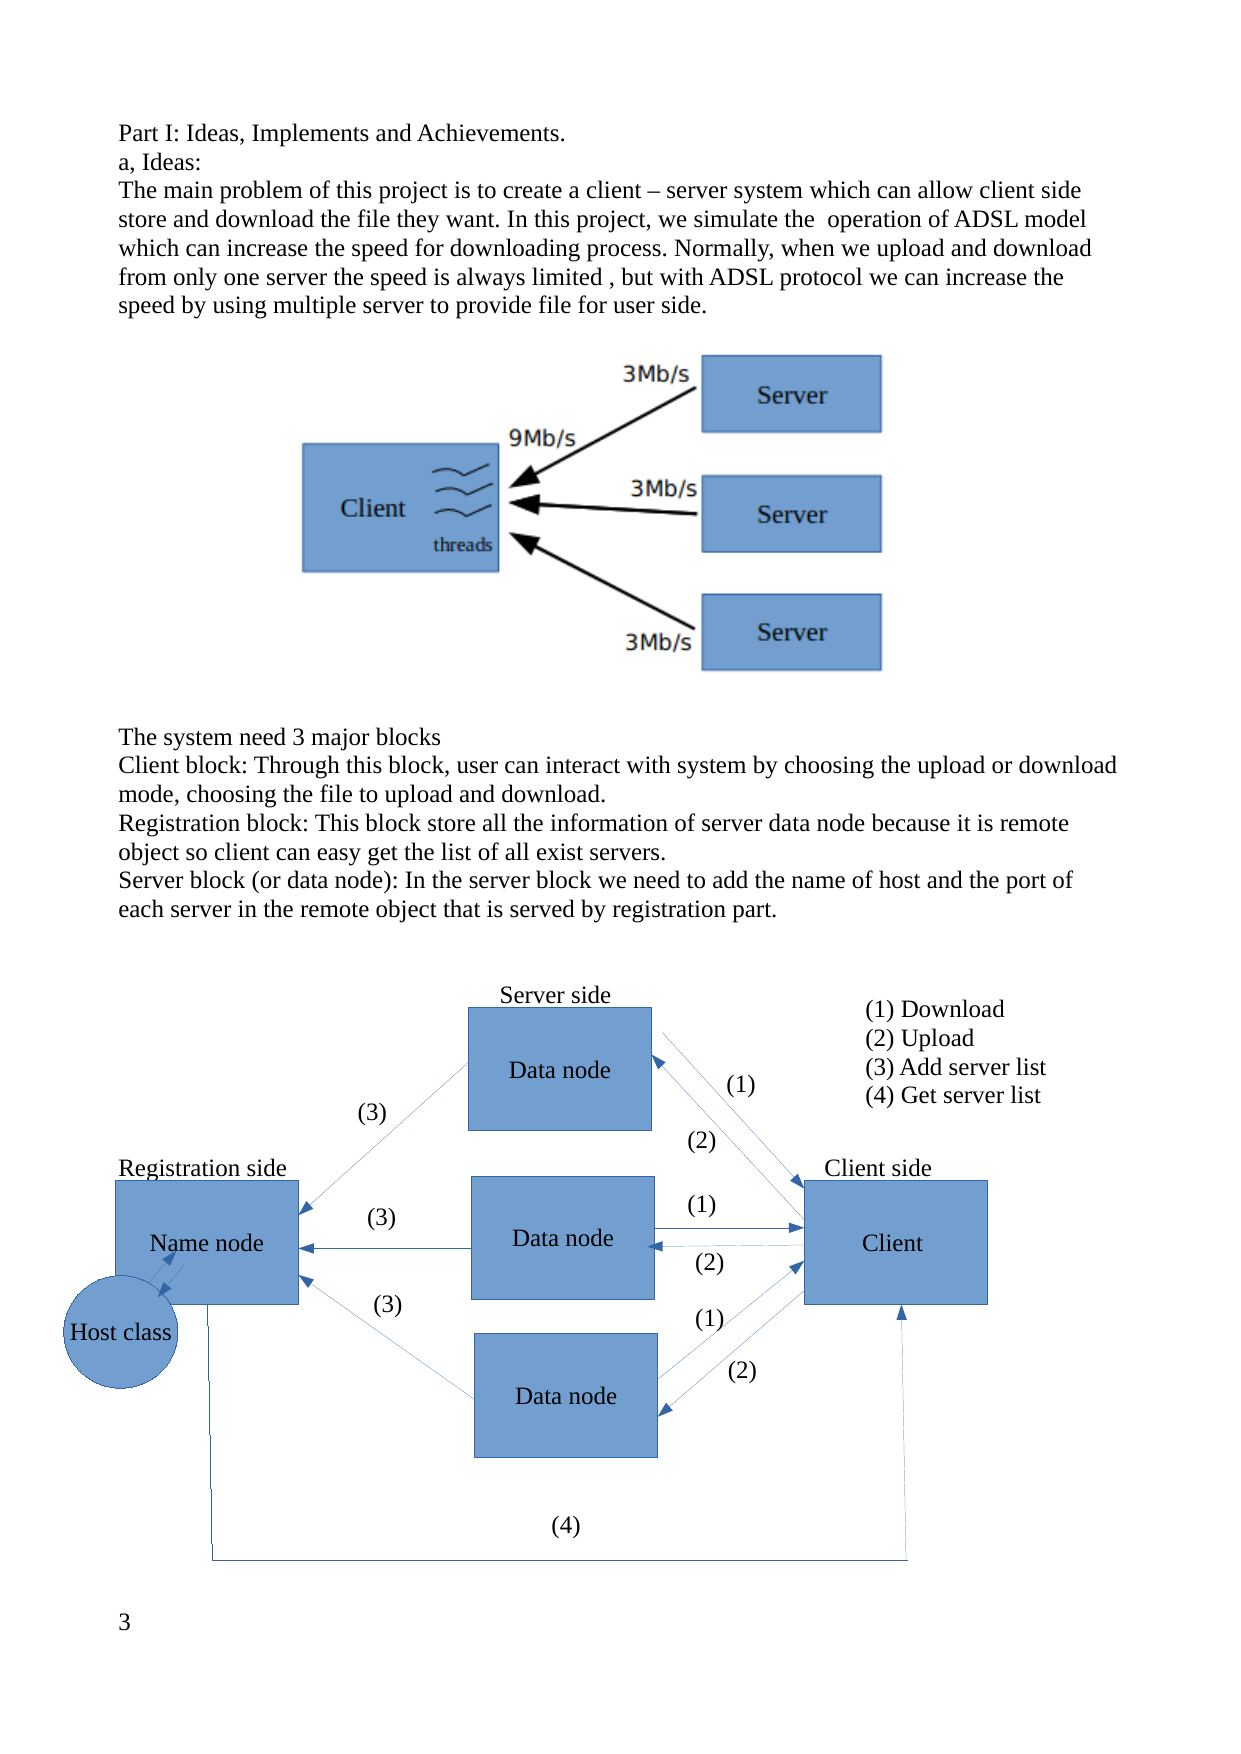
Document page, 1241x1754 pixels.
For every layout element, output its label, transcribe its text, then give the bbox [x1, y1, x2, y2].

picture [296, 349, 888, 677]
text Client block: Through this block, user can interact with system by choosing the upload or download mode, choosing the file to upload and download. [118, 751, 1122, 808]
text Part I: Ideas, Implements and Achievements. [118, 118, 1122, 147]
text Server block (or data node): In the server block we need to add the name of host and the port of each server in the remote object that is served by registration part. [118, 866, 1122, 923]
text [337, 1153, 768, 1182]
text The system need 3 major blocks [118, 722, 1122, 751]
text Client side [774, 1153, 1122, 1182]
text [744, 1153, 793, 1182]
text a, Ideas: [118, 147, 1122, 176]
text Registration side [118, 1153, 366, 1182]
text Registration block: This block store all the information of server data node because it is remote object so client can easy get the list of all exist servers. [118, 808, 1122, 866]
text Server side [118, 981, 1122, 1009]
text The main problem of this project is to create a client – server system which can allow client side store and download the file they want. In this project, we simulate the operation of ADSL model which can increase the speed for downloading process. Normally, when we upload and download from only one server the speed is always limited , but with ADSL protocol we can increase the speed by using multiple server to provide file for user side. [118, 176, 1122, 319]
